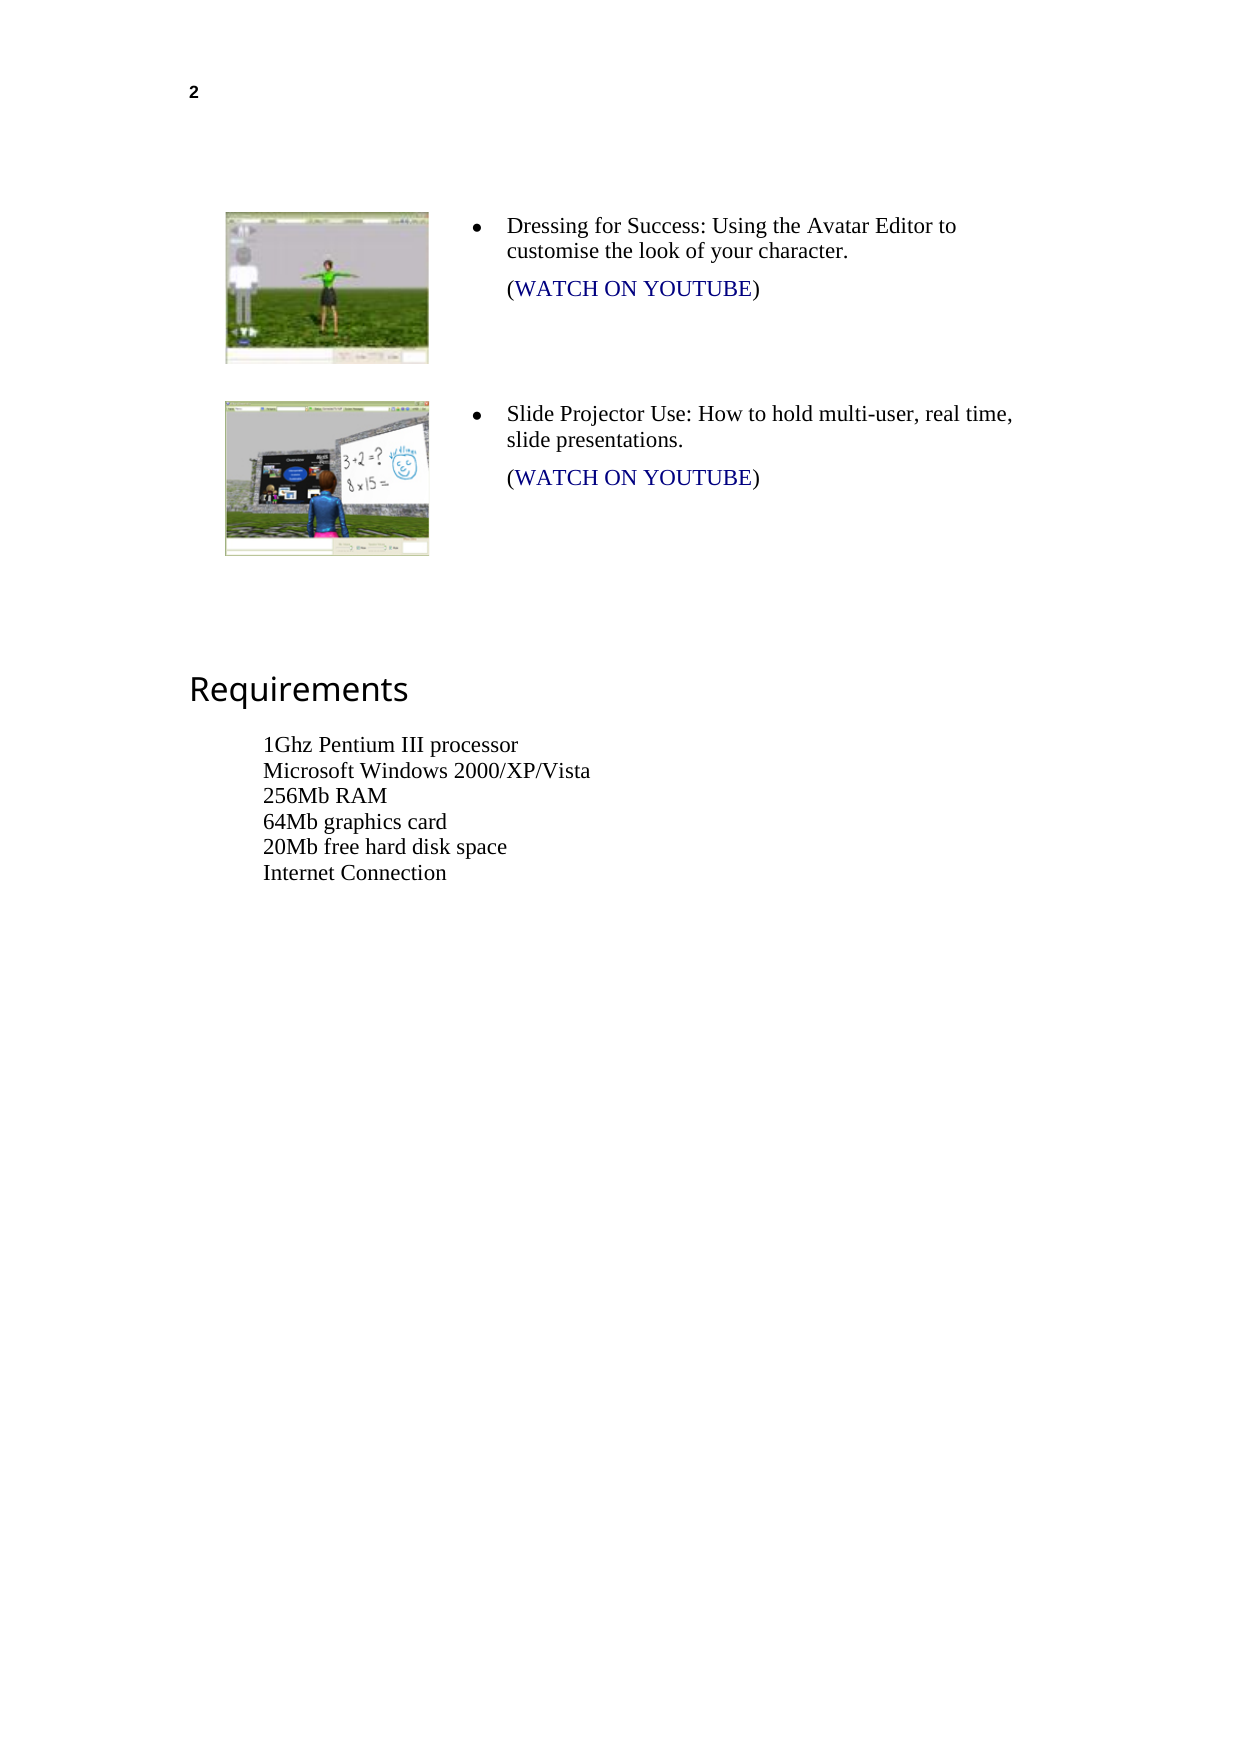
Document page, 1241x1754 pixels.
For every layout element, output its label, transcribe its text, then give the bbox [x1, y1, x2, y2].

picture [225, 212, 429, 364]
text Requirements [189, 666, 1051, 711]
text 1Ghz Pentium III processor Microsoft Windows 2000/XP/Vista 256Mb RAM 64Mb graphics card 20Mb free hard disk space Internet Connection [263, 732, 1051, 885]
table_cell Slide Projector Use: How to hold multi-user, real time, slide presentations. (WATCH ON YOUTUBE) [465, 395, 1051, 586]
table_cell [189, 213, 465, 395]
picture [225, 401, 430, 556]
table_cell Dressing for Success: Using the Avatar Editor to customise the look of your character. (WATCH ON YOUTUBE) [465, 207, 1051, 395]
table_cell [189, 207, 465, 212]
table_cell [189, 395, 465, 586]
